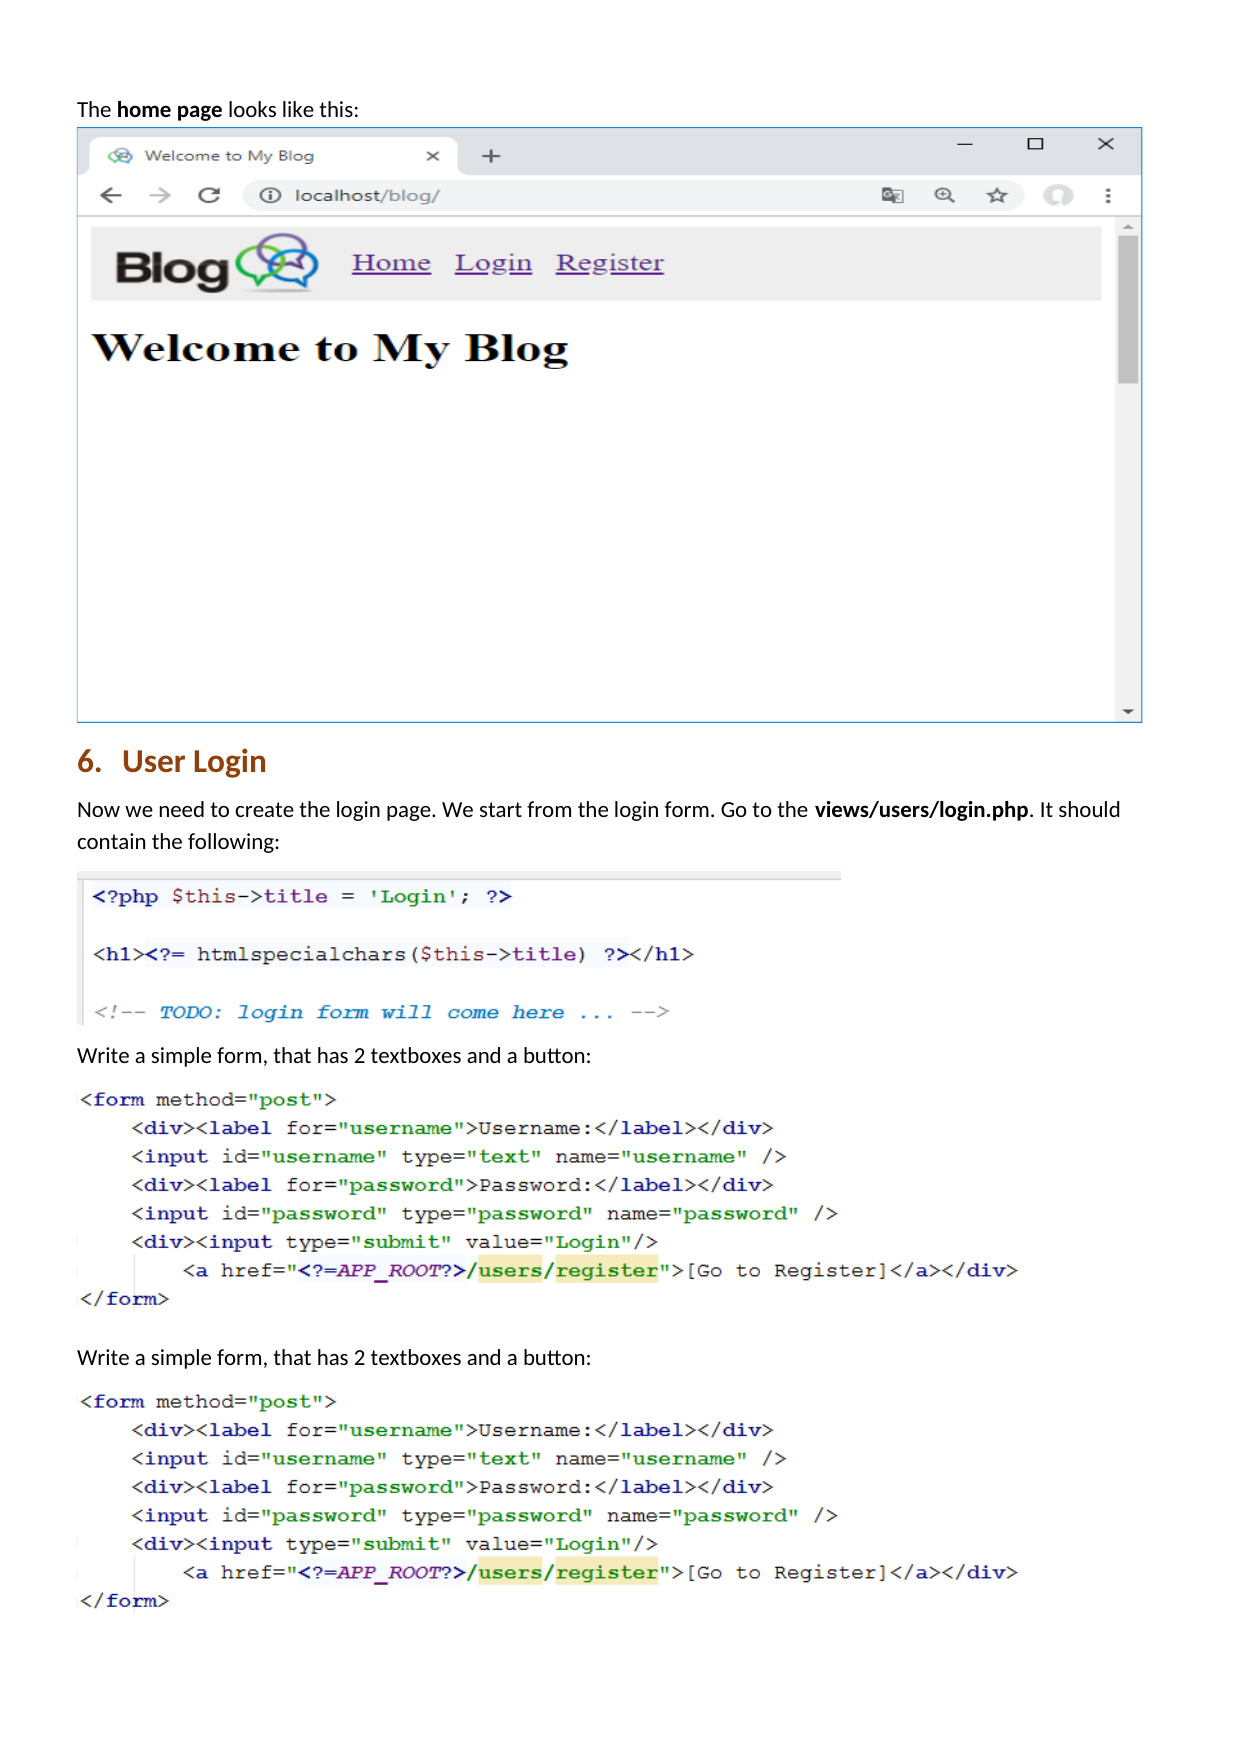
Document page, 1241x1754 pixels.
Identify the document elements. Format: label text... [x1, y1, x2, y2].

picture [76, 127, 1143, 723]
picture [76, 1086, 1057, 1327]
text Write a simple form, that has 2 textboxes and a button: [77, 1343, 1163, 1371]
picture [76, 1387, 1057, 1629]
picture [76, 871, 841, 1025]
text The home page looks like this: [77, 95, 1163, 723]
text Now we need to create the login page. We start from the login form. Go to the views/users/login.php. It should contain the following: [77, 795, 1163, 855]
subtitle User Login [77, 739, 1163, 780]
text Write a simple form, that has 2 textboxes and a button: [77, 1041, 1163, 1069]
